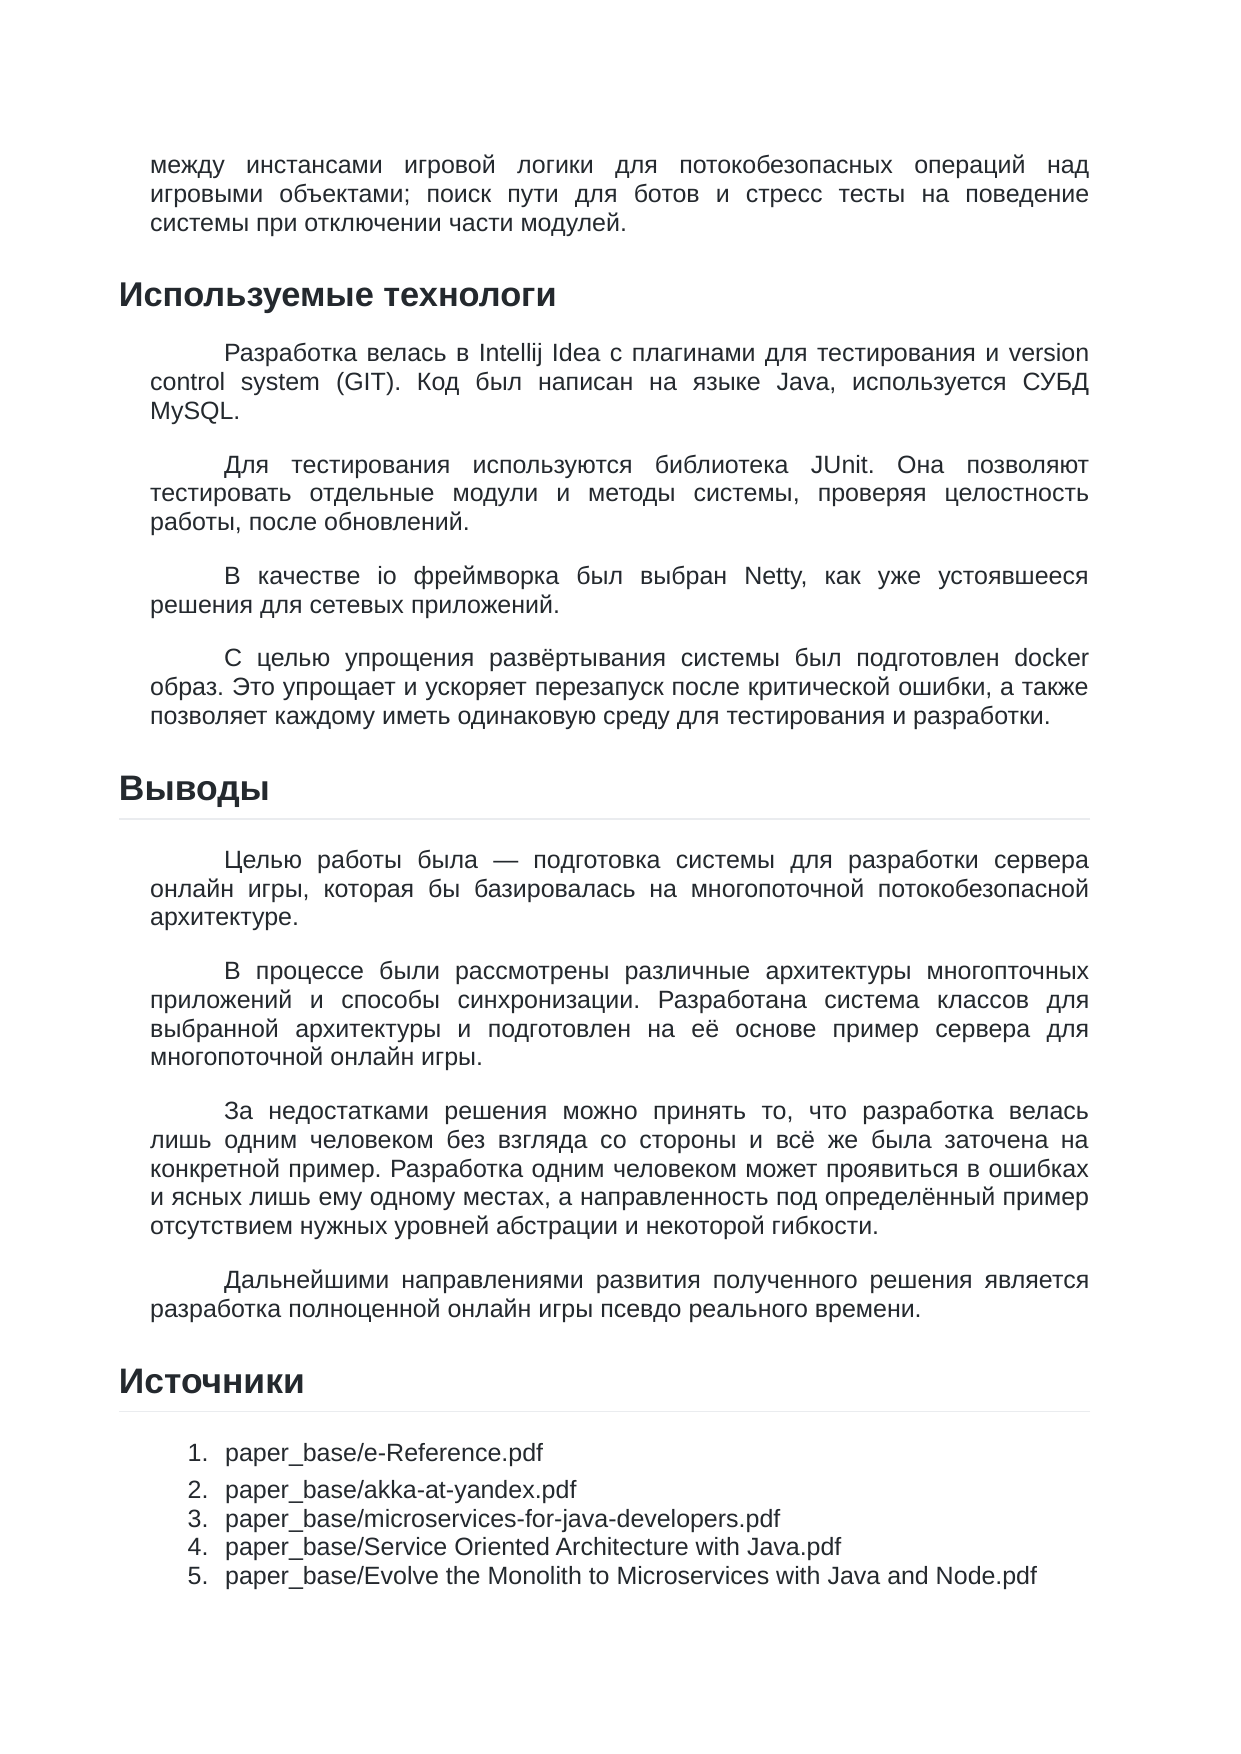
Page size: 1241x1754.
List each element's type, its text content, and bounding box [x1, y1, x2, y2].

text Разработка велась в Intellij Idea с плагинами для тестирования и version control system (GIT). Код был написан на языке Java, используется СУБД MySQL. [150, 338, 1090, 424]
text Дальнейшими направлениями развития полученного решения является разработка полноценной онлайн игры псевдо реального времени. [150, 1265, 1090, 1322]
list paper_base/e-Reference.pdf [187, 1437, 1090, 1466]
text В процессе были рассмотрены различные архитектуры многопточных приложений и способы синхронизации. Разработана система классов для выбранной архитектуры и подготовлен на её основе пример сервера для многопоточной онлайн игры. [150, 956, 1090, 1071]
subtitle Выводы [119, 767, 1090, 818]
text Целью работы была — подготовка системы для разработки сервера онлайн игры, которая бы базировалась на многопоточной потокобезопасной архитектуре. [150, 845, 1090, 931]
text За недостатками решения можно принять то, что разработка велась лишь одним человеком без взгляда со стороны и всё же была заточена на конкретной пример. Разработка одним человеком может проявиться в ошибках и ясных лишь ему одному местах, а направленность под определённый пример отсутствием нужных уровней абстрации и некоторой гибкости. [150, 1096, 1090, 1240]
subtitle Источники [119, 1360, 1090, 1411]
text между инстансами игровой логики для потокобезопасных операций над игровыми объектами; поиск пути для ботов и стресс тесты на поведение системы при отключении части модулей. [150, 150, 1090, 236]
text Для тестирования используются библиотека JUnit. Она позволяют тестировать отдельные модули и методы системы, проверяя целостность работы, после обновлений. [150, 449, 1090, 536]
text С целью упрощения развёртывания системы был подготовлен docker образ. Это упрощает и ускоряет перезапуск после критической ошибки, а также позволяет каждому иметь одинаковую среду для тестирования и разработки. [150, 643, 1090, 729]
list paper_base/microservices-for-java-developers.pdf [187, 1503, 1090, 1532]
list paper_base/Evolve the Monolith to Microservices with Java and Node.pdf [187, 1561, 1090, 1590]
subtitle Используемые технологи [119, 274, 1090, 313]
text В качестве io фреймворка был выбран Netty, как уже устоявшееся решения для сетевых приложений. [150, 561, 1090, 618]
list paper_base/akka-at-yandex.pdf [187, 1475, 1090, 1503]
list paper_base/Service Oriented Architecture with Java.pdf [187, 1532, 1090, 1561]
